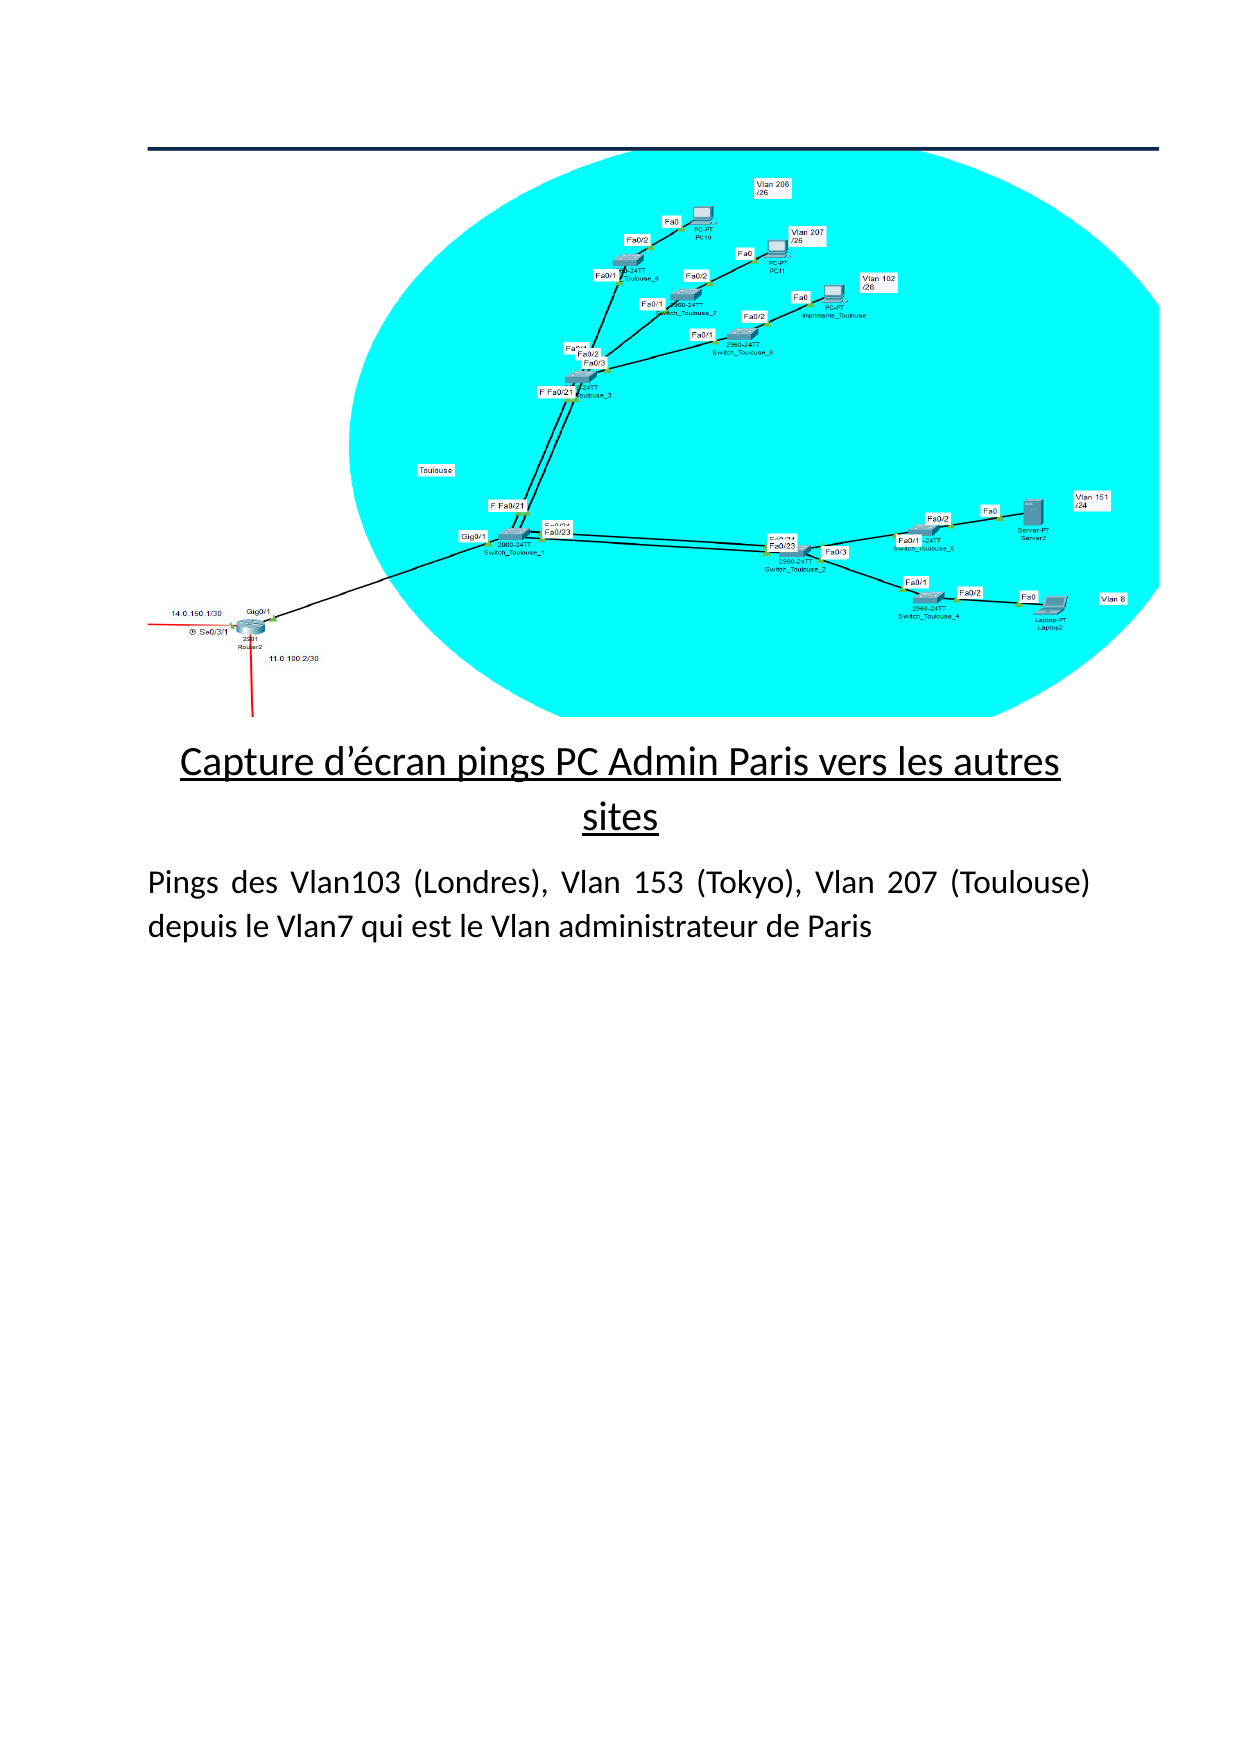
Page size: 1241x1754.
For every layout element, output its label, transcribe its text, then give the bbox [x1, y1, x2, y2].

picture [147, 147, 1160, 717]
text Pings des Vlan103 (Londres), Vlan 153 (Tokyo), Vlan 207 (Toulouse) depuis le Vlan7 qui est le Vlan administrateur de Paris [148, 861, 1093, 946]
text Capture d’écran pings PC Admin Paris vers les autres sites [148, 735, 1093, 841]
